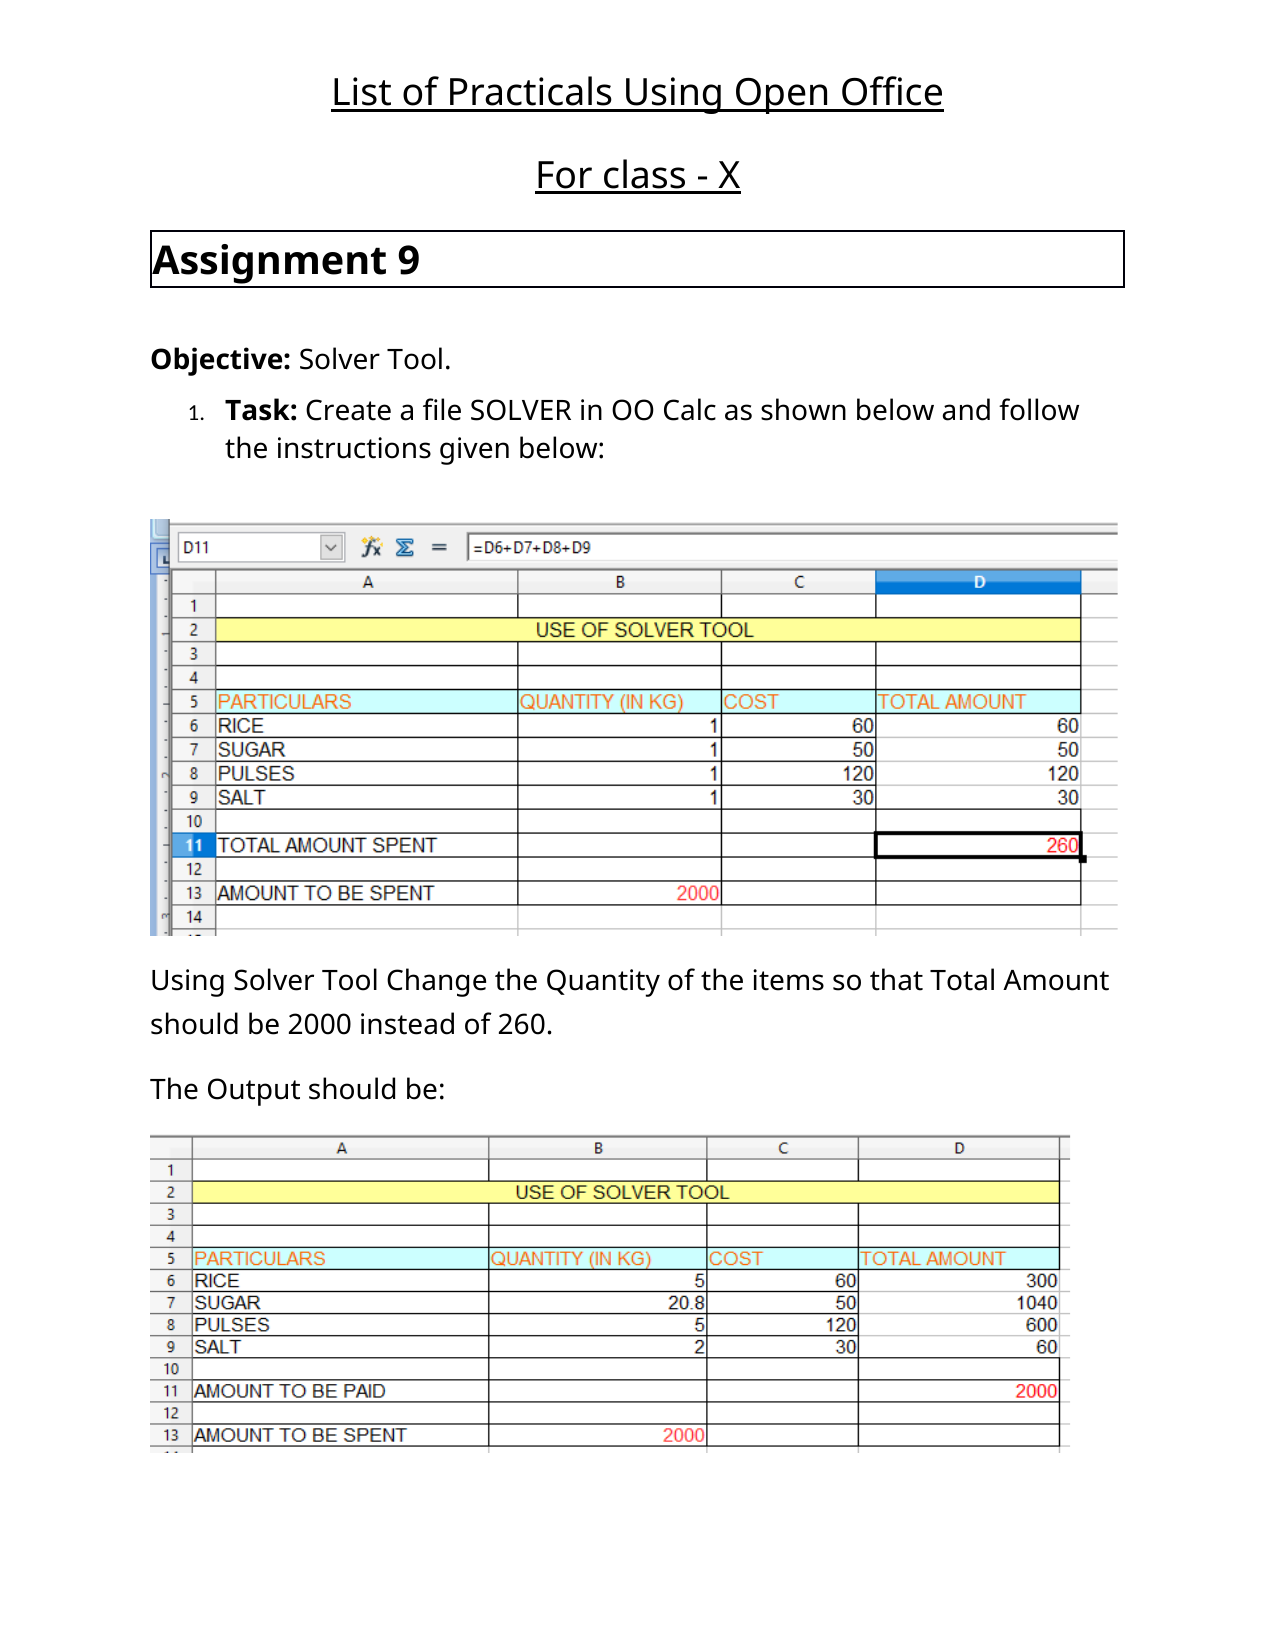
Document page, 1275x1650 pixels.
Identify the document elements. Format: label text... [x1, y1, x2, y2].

subtitle Assignment 9 [152, 232, 1123, 286]
subtitle List of Practicals Using Open Office [150, 66, 1125, 117]
text Objective: Solver Tool. [150, 339, 1125, 377]
text The Output should be: [150, 1069, 1125, 1107]
subtitle For class - X [150, 148, 1125, 199]
text Using Solver Tool Change the Quantity of the items so that Total Amount should be 2000 instead of 260. [150, 960, 1125, 1043]
list Task: Create a file SOLVER in OO Calc as shown below and follow the instructions given below: [187, 390, 1125, 467]
